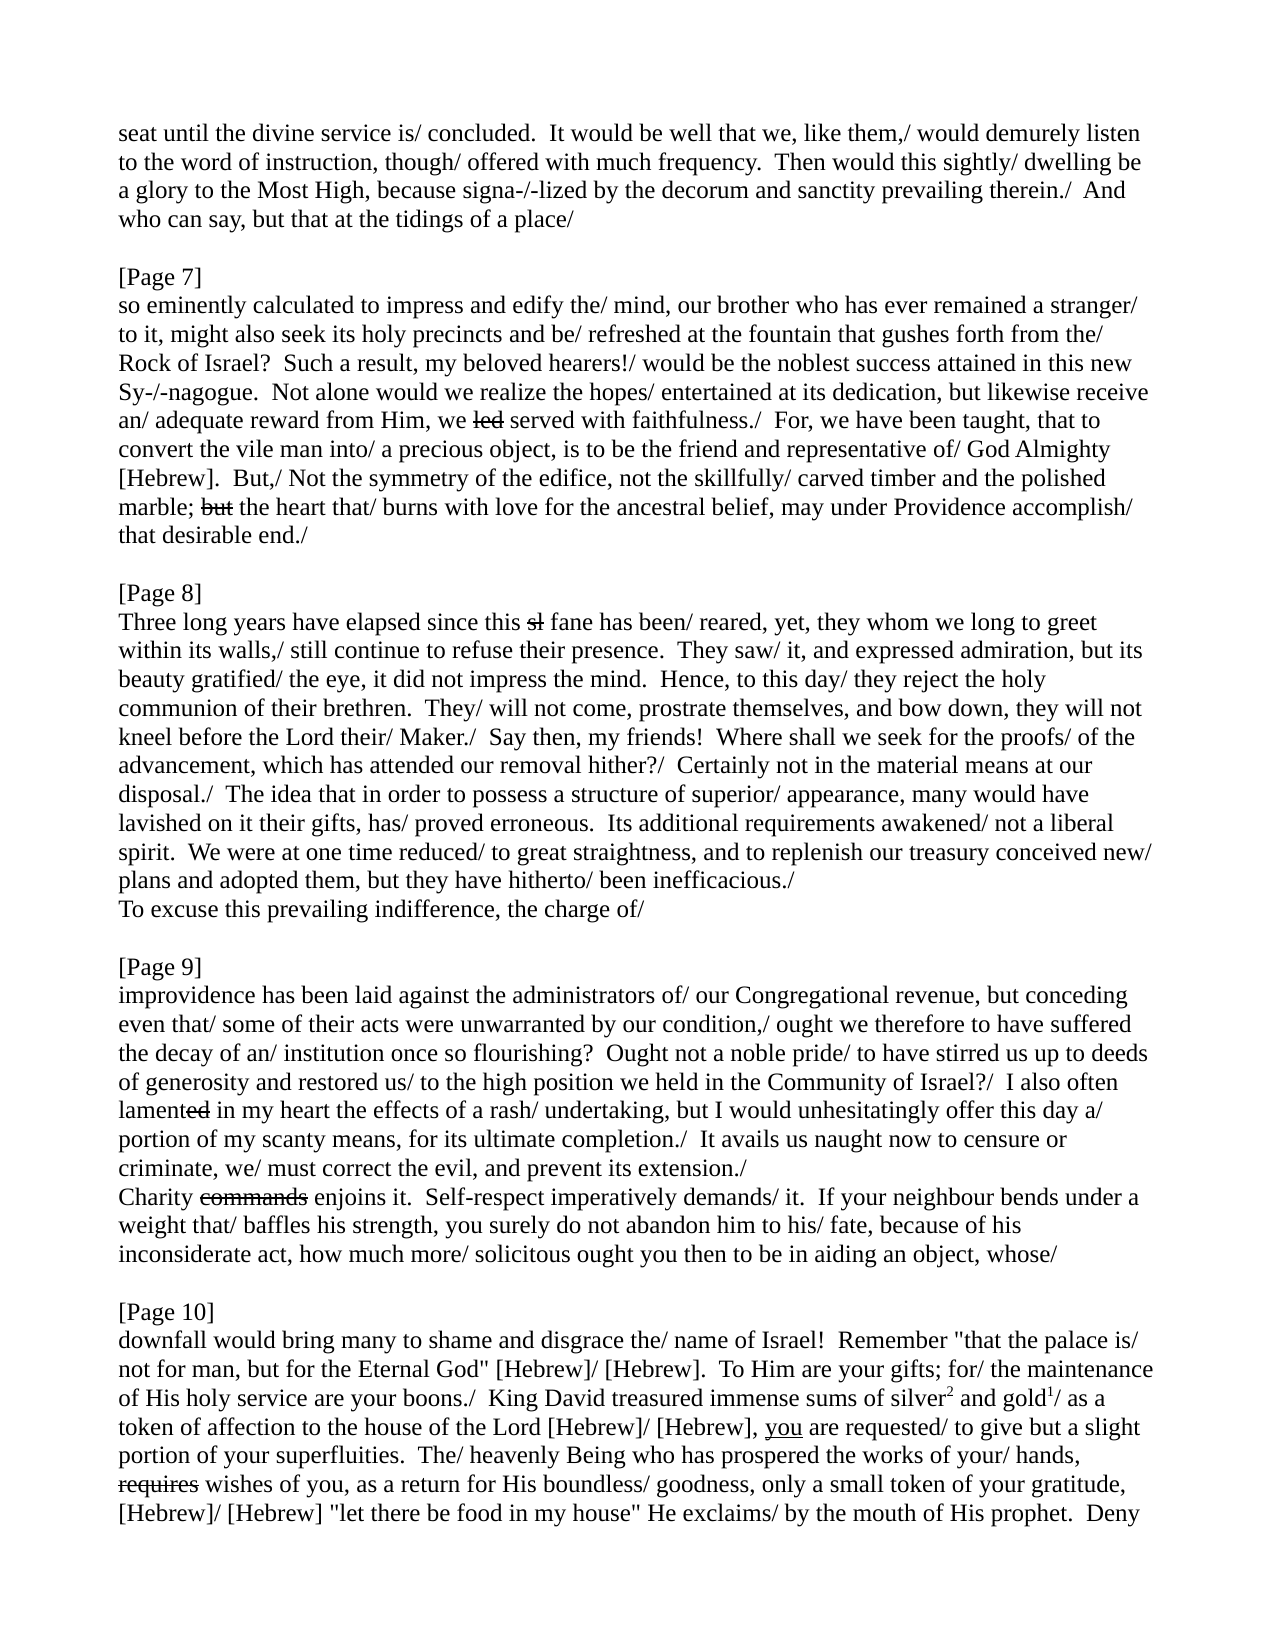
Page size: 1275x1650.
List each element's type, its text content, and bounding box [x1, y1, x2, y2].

text To excuse this prevailing indifference, the charge of/ [118, 894, 1157, 923]
text so eminently calculated to impress and edify the/ mind, our brother who has ever remained a stranger/ to it, might also seek its holy precincts and be/ refreshed at the fountain that gushes forth from the/ Rock of Israel? Such a result, my beloved hearers!/ would be the noblest success attained in this new Sy-/-nagogue. Not alone would we realize the hopes/ entertained at its dedication, but likewise receive an/ adequate reward from Him, we led served with faithfulness./ For, we have been taught, that to convert the vile man into/ a precious object, is to be the friend and representative of/ God Almighty [Hebrew]. But,/ Not the symmetry of the edifice, not the skillfully/ carved timber and the polished marble; but the heart that/ burns with love for the ancestral belief, may under Providence accomplish/ that desirable end./ [118, 291, 1157, 549]
text Charity commands enjoins it. Self-respect imperatively demands/ it. If your neighbour bends under a weight that/ baffles his strength, you surely do not abandon him to his/ fate, because of his inconsiderate act, how much more/ solicitous ought you then to be in aiding an object, whose/ [118, 1182, 1157, 1268]
text [Page 8] [118, 578, 1157, 607]
text downfall would bring many to shame and disgrace the/ name of Israel! Remember "that the palace is/ not for man, but for the Eternal God" [Hebrew]/ [Hebrew]. To Him are your gifts; for/ the maintenance of His holy service are your boons./ King David treasured immense sums of silver2 and gold1/ as a token of affection to the house of the Lord [Hebrew]/ [Hebrew], you are requested/ to give but a slight portion of your superfluities. The/ heavenly Being who has prospered the works of your/ hands, requires wishes of you, as a return for His boundless/ goodness, only a small token of your gratitude, [Hebrew]/ [Hebrew] "let there be food in my house" He exclaims/ by the mouth of His prophet. Deny [118, 1326, 1157, 1527]
text [Page 9] [118, 952, 1157, 981]
text Three long years have elapsed since this sl fane has been/ reared, yet, they whom we long to greet within its walls,/ still continue to refuse their presence. They saw/ it, and expressed admiration, but its beauty gratified/ the eye, it did not impress the mind. Hence, to this day/ they reject the holy communion of their brethren. They/ will not come, prostrate themselves, and bow down, they will not kneel before the Lord their/ Maker./ Say then, my friends! Where shall we seek for the proofs/ of the advancement, which has attended our removal hither?/ Certainly not in the material means at our disposal./ The idea that in order to possess a structure of superior/ appearance, many would have lavished on it their gifts, has/ proved erroneous. Its additional requirements awakened/ not a liberal spirit. We were at one time reduced/ to great straightness, and to replenish our treasury conceived new/ plans and adopted them, but they have hitherto/ been inefficacious./ [118, 607, 1157, 894]
text seat until the divine service is/ concluded. It would be well that we, like them,/ would demurely listen to the word of instruction, though/ offered with much frequency. Then would this sightly/ dwelling be a glory to the Most High, because signa-/-lized by the decorum and sanctity prevailing therein./ And who can say, but that at the tidings of a place/ [118, 118, 1157, 233]
text [Page 7] [118, 262, 1157, 291]
text improvidence has been laid against the administrators of/ our Congregational revenue, but conceding even that/ some of their acts were unwarranted by our condition,/ ought we therefore to have suffered the decay of an/ institution once so flourishing? Ought not a noble pride/ to have stirred us up to deeds of generosity and restored us/ to the high position we held in the Community of Israel?/ I also often lamented in my heart the effects of a rash/ undertaking, but I would unhesitatingly offer this day a/ portion of my scanty means, for its ultimate completion./ It avails us naught now to censure or criminate, we/ must correct the evil, and prevent its extension./ [118, 981, 1157, 1182]
text [Page 10] [118, 1297, 1157, 1326]
